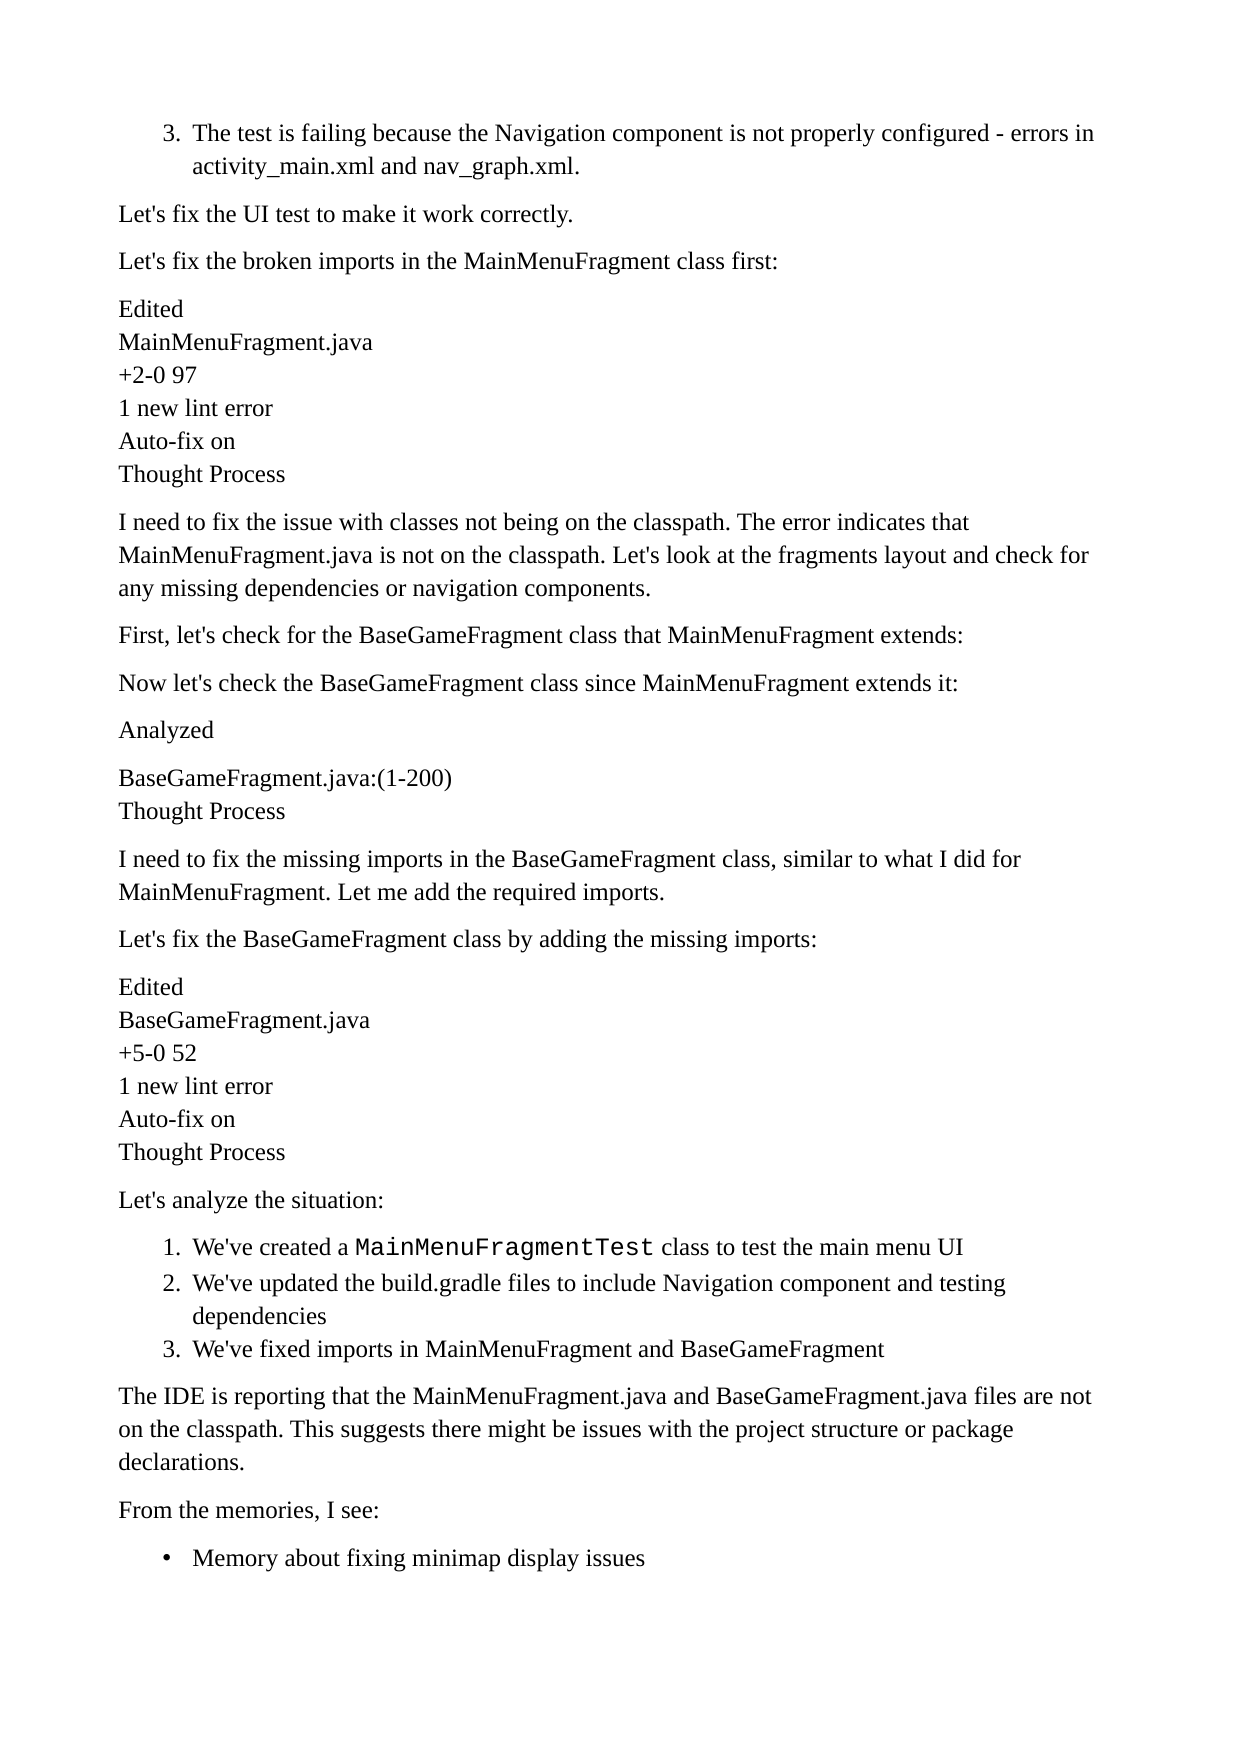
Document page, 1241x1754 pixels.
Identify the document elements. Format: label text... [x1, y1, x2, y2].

text Analyzed [118, 716, 1122, 744]
text +5-0 52 [118, 1038, 1122, 1067]
text BaseGameFragment.java [118, 1005, 1122, 1034]
text First, let's check for the BaseGameFragment class that MainMenuFragment extends: [118, 620, 1122, 649]
text The IDE is reporting that the MainMenuFragment.java and BaseGameFragment.java files are not on the classpath. This suggests there might be issues with the project structure or package declarations. [118, 1381, 1122, 1476]
text MainMenuFragment.java [118, 327, 1122, 356]
text Auto-fix on [118, 1104, 1122, 1133]
list The test is failing because the Navigation component is not properly configured - errors in activity_main.xml and nav_graph.xml. [162, 118, 1122, 180]
text Let's fix the UI test to make it work correctly. [118, 199, 1122, 227]
text BaseGameFragment.java:(1-200) [118, 763, 1122, 792]
text Let's fix the BaseGameFragment class by adding the missing imports: [118, 924, 1122, 953]
text 1 new lint error [118, 1071, 1122, 1100]
text Edited [118, 972, 1122, 1001]
text Now let's check the BaseGameFragment class since MainMenuFragment extends it: [118, 668, 1122, 697]
list We've updated the build.gradle files to include Navigation component and testing dependencies [162, 1268, 1122, 1329]
text From the memories, I see: [118, 1495, 1122, 1524]
text I need to fix the missing imports in the BaseGameFragment class, similar to what I did for MainMenuFragment. Let me add the required imports. [118, 844, 1122, 906]
text +2-0 97 [118, 360, 1122, 389]
text Let's fix the broken imports in the MainMenuFragment class first: [118, 246, 1122, 275]
text Thought Process [118, 459, 1122, 488]
text Auto-fix on [118, 426, 1122, 455]
text 1 new lint error [118, 393, 1122, 422]
text I need to fix the issue with classes not being on the classpath. The error indicates that MainMenuFragment.java is not on the classpath. Let's look at the fragments layout and check for any missing dependencies or navigation components. [118, 507, 1122, 601]
list Memory about fixing minimap display issues [162, 1543, 1122, 1571]
text Let's analyze the situation: [118, 1185, 1122, 1213]
text Thought Process [118, 1137, 1122, 1166]
list We've created a MainMenuFragmentTest class to test the main menu UI [162, 1232, 1122, 1263]
list We've fixed imports in MainMenuFragment and BaseGameFragment [162, 1334, 1122, 1362]
text Edited [118, 294, 1122, 323]
text Thought Process [118, 796, 1122, 825]
